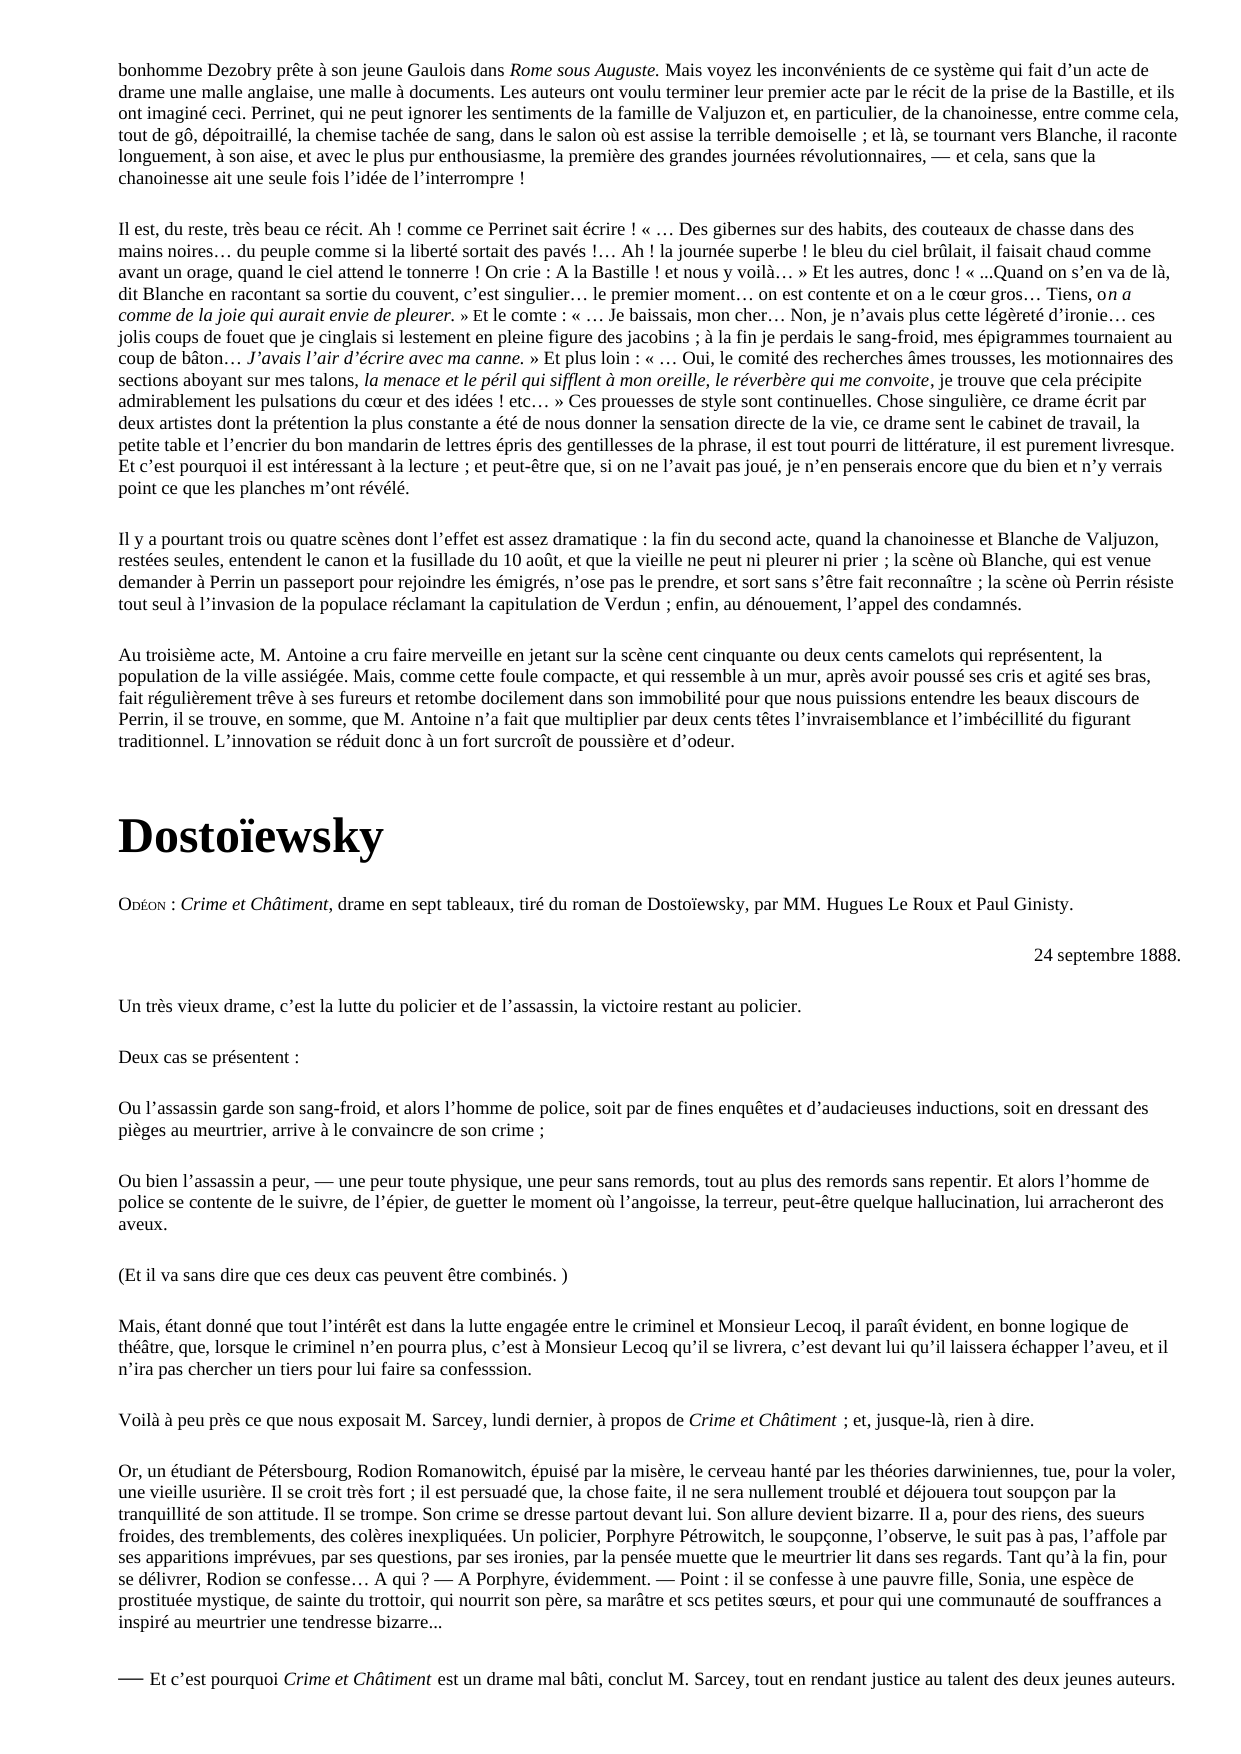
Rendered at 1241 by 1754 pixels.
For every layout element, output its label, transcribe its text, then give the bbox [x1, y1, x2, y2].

text 24 septembre 1888. [118, 944, 1181, 965]
text Ou bien l’assassin a peur, — une peur toute physique, une peur sans remords, tout au plus des remords sans repentir. Et alors l’homme de police se contente de le suivre, de l’épier, de guetter le moment où l’angoisse, la terreur, peut-être quelque hallucination, lui arracheront des aveux. [118, 1169, 1181, 1234]
text bonhomme Dezobry prête à son jeune Gaulois dans Rome sous Auguste. Mais voyez les inconvénients de ce système qui fait d’un acte de drame une malle anglaise, une malle à documents. Les auteurs ont voulu terminer leur premier acte par le récit de la prise de la Bastille, et ils ont imaginé ceci. Perrinet, qui ne peut ignorer les sentiments de la famille de Valjuzon et, en particulier, de la chanoinesse, entre comme cela, tout de gô, dépoitraillé, la chemise tachée de sang, dans le salon où est assise la terrible demoiselle ; et là, se tournant vers Blanche, il raconte longuement, à son aise, et avec le plus pur enthousiasme, la première des grandes journées révolutionnaires, — et cela, sans que la chanoinesse ait une seule fois l’idée de l’interrompre ! [118, 59, 1181, 188]
text Or, un étudiant de Pétersbourg, Rodion Romanowitch, épuisé par la misère, le cerveau hanté par les théories darwiniennes, tue, pour la voler, une vieille usurière. Il se croit très fort ; il est persuadé que, la chose faite, il ne sera nullement troublé et déjouera tout soupçon par la tranquillité de son attitude. Il se trompe. Son crime se dresse partout devant lui. Son allure devient bizarre. Il a, pour des riens, des sueurs froides, des tremblements, des colères inexpliquées. Un policier, Porphyre Pétrowitch, le soupçonne, l’observe, le suit pas à pas, l’affole par ses apparitions imprévues, par ses questions, par ses ironies, par la pensée muette que le meurtrier lit dans ses regards. Tant qu’à la fin, pour se délivrer, Rodion se confesse… A qui ? — A Porphyre, évidemment. — Point : il se confesse à une pauvre fille, Sonia, une espèce de prostituée mystique, de sainte du trottoir, qui nourrit son père, sa marâtre et scs petites sœurs, et pour qui une communauté de souffrances a inspiré au meurtrier une tendresse bizarre... [118, 1460, 1181, 1632]
text Il est, du reste, très beau ce récit. Ah ! comme ce Perrinet sait écrire ! « … Des gibernes sur des habits, des couteaux de chasse dans des mains noires… du peuple comme si la liberté sortait des pavés !… Ah ! la journée superbe ! le bleu du ciel brûlait, il faisait chaud comme avant un orage, quand le ciel attend le tonnerre ! On crie : A la Bastille ! et nous y voilà… » Et les autres, donc ! « ...Quand on s’en va de là, dit Blanche en racontant sa sortie du couvent, c’est singulier… le premier moment… on est contente et on a le cœur gros… Tiens, on a comme de la joie qui aurait envie de pleurer. » Et le comte : « … Je baissais, mon cher… Non, je n’avais plus cette légèreté d’ironie… ces jolis coups de fouet que je cinglais si lestement en pleine figure des jacobins ; à la fin je perdais le sang-froid, mes épigrammes tournaient au coup de bâton… J’avais l’air d’écrire avec ma canne. » Et plus loin : « … Oui, le comité des recherches âmes trousses, les motionnaires des sections aboyant sur mes talons, la menace et le péril qui sifflent à mon oreille, le réverbère qui me convoite, je trouve que cela précipite admirablement les pulsations du cœur et des idées ! etc… » Ces prouesses de style sont continuelles. Chose singulière, ce drame écrit par deux artistes dont la prétention la plus constante a été de nous donner la sensation directe de la vie, ce drame sent le cabinet de travail, la petite table et l’encrier du bon mandarin de lettres épris des gentillesses de la phrase, il est tout pourri de littérature, il est purement livresque. Et c’est pourquoi il est intéressant à la lecture ; et peut-être que, si on ne l’avait pas joué, je n’en penserais encore que du bien et n’y verrais point ce que les planches m’ont révélé. [118, 218, 1181, 498]
text Odéon : Crime et Châtiment, drame en sept tableaux, tiré du roman de Dostoïewsky, par MM. Hugues Le Roux et Paul Ginisty. [118, 893, 1181, 914]
text Il y a pourtant trois ou quatre scènes dont l’effet est assez dramatique : la fin du second acte, quand la chanoinesse et Blanche de Valjuzon, restées seules, entendent le canon et la fusillade du 10 août, et que la vieille ne peut ni pleurer ni prier ; la scène où Blanche, qui est venue demander à Perrin un passeport pour rejoindre les émigrés, n’ose pas le prendre, et sort sans s’être fait reconnaître ; la scène où Perrin résiste tout seul à l’invasion de la populace réclamant la capitulation de Verdun ; enfin, au dénouement, l’appel des condamnés. [118, 528, 1181, 614]
text Mais, étant donné que tout l’intérêt est dans la lutte engagée entre le criminel et Monsieur Lecoq, il paraît évident, en bonne logique de théâtre, que, lorsque le criminel n’en pourra plus, c’est à Monsieur Lecoq qu’il se livrera, c’est devant lui qu’il laissera échapper l’aveu, et il n’ira pas chercher un tiers pour lui faire sa confesssion. [118, 1315, 1181, 1379]
text Ou l’assassin garde son sang-froid, et alors l’homme de police, soit par de fines enquêtes et d’audacieuses inductions, soit en dressant des pièges au meurtrier, arrive à le convaincre de son crime ; [118, 1097, 1181, 1140]
text Deux cas se présentent : [118, 1046, 1181, 1067]
text Au troisième acte, M. Antoine a cru faire merveille en jetant sur la scène cent cinquante ou deux cents camelots qui représentent, la population de la ville assiégée. Mais, comme cette foule compacte, et qui ressemble à un mur, après avoir poussé ses cris et agité ses bras, fait régulièrement trêve à ses fureurs et retombe docilement dans son immobilité pour que nous puissions entendre les beaux discours de Perrin, il se trouve, en somme, que M. Antoine n’a fait que multiplier par deux cents têtes l’invraisemblance et l’imbécillité du figurant traditionnel. L’innovation se réduit donc à un fort surcroît de poussière et d’odeur. [118, 643, 1181, 751]
text — Et c’est pourquoi Crime et Châtiment est un drame mal bâti, conclut M. Sarcey, tout en rendant justice au talent des deux jeunes auteurs. [118, 1662, 1181, 1691]
subtitle Dostoïewsky [118, 806, 1181, 863]
text Un très vieux drame, c’est la lutte du policier et de l’assassin, la victoire restant au policier. [118, 995, 1181, 1016]
text (Et il va sans dire que ces deux cas peuvent être combinés. ) [118, 1264, 1181, 1285]
text Voilà à peu près ce que nous exposait M. Sarcey, lundi dernier, à propos de Crime et Châtiment ; et, jusque-là, rien à dire. [118, 1409, 1181, 1430]
